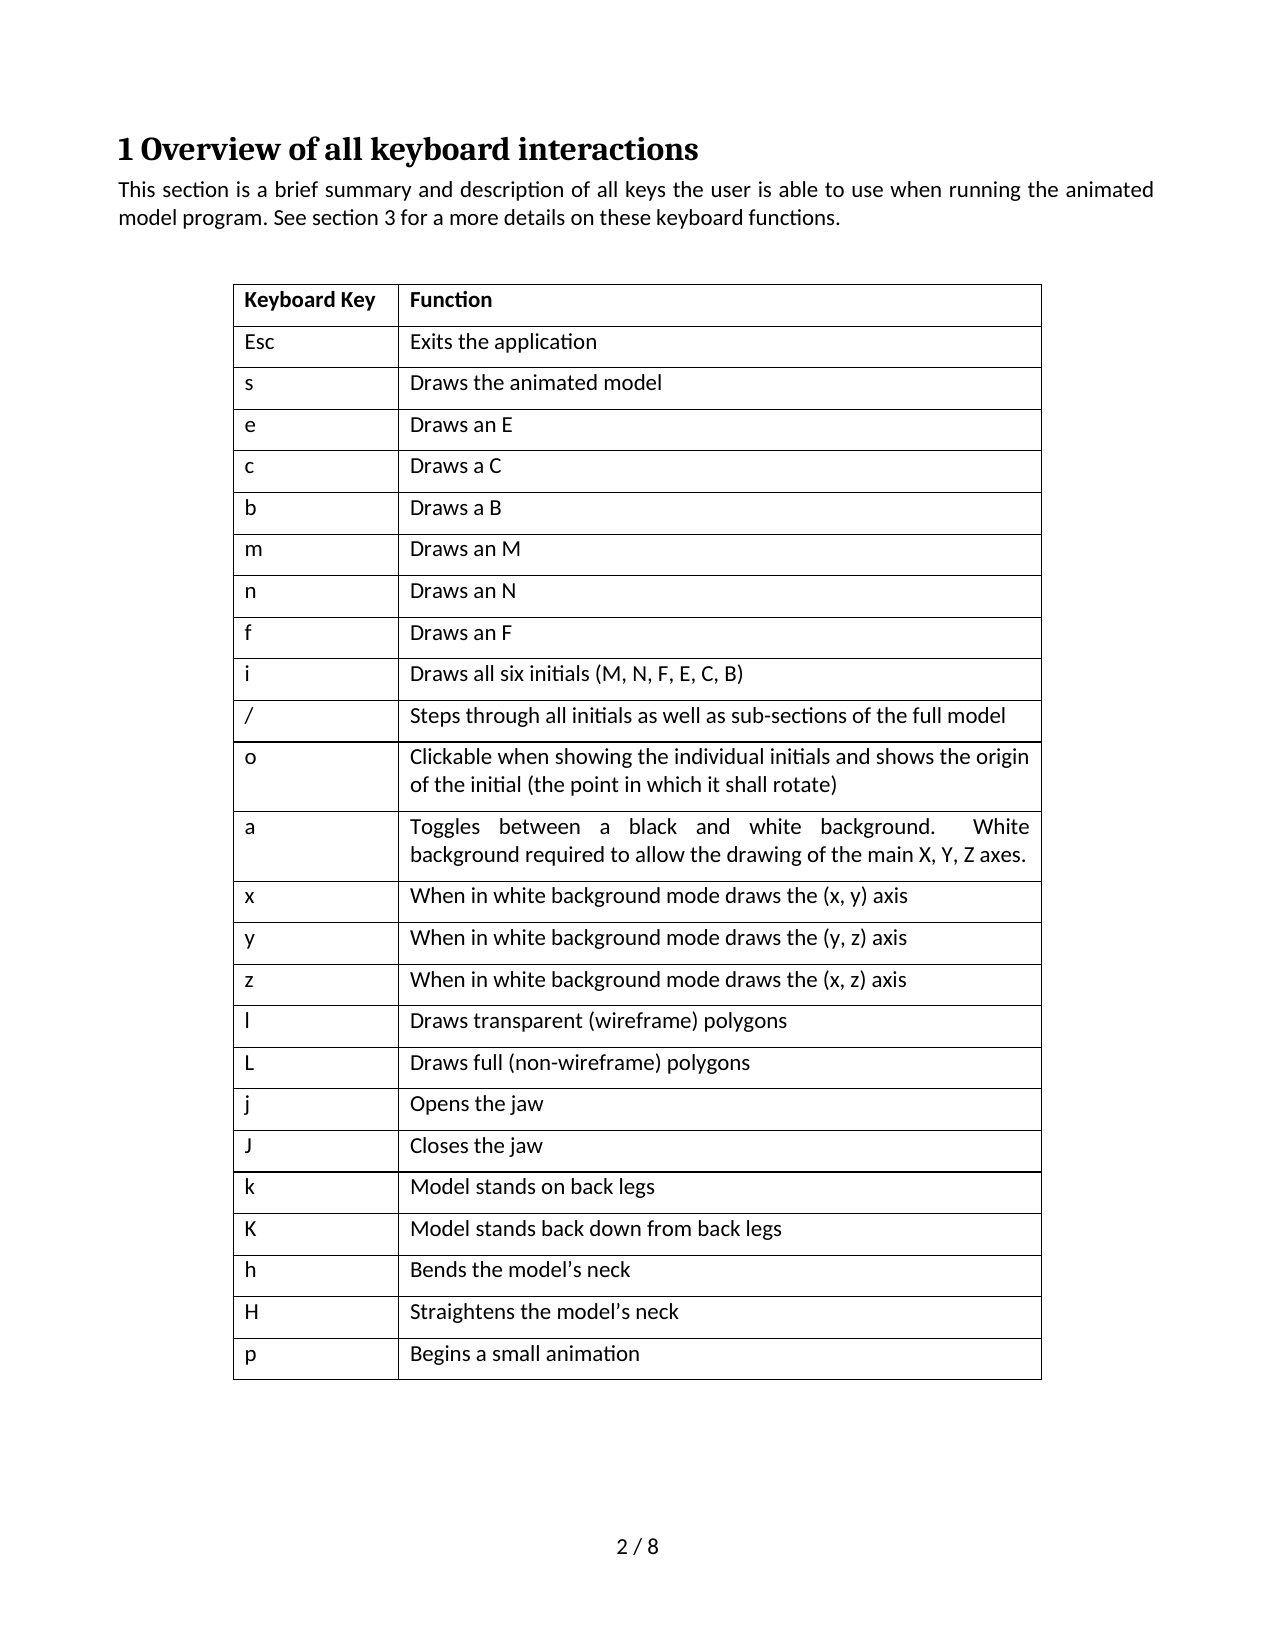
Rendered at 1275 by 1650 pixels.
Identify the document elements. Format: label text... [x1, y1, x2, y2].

table_cell / [234, 701, 398, 741]
table_cell Draws a B [399, 493, 1041, 533]
table_cell Steps through all initials as well as sub-sections of the full model [399, 701, 1041, 741]
subtitle 1 Overview of all keyboard interactions [118, 131, 1157, 169]
text This section is a brief summary and description of all keys the user is able to use when running the animated model program. See section 3 for a more details on these keyboard functions. [118, 175, 1157, 231]
table_cell Begins a small animation [399, 1339, 1041, 1379]
table_cell z [234, 965, 398, 1005]
table_cell j [234, 1089, 398, 1130]
table_cell Draws a C [399, 451, 1041, 492]
table_cell When in white background mode draws the (x, y) axis [399, 882, 1041, 922]
table_cell m [234, 535, 398, 575]
table_cell Closes the jaw [399, 1131, 1041, 1171]
table_cell p [234, 1339, 398, 1379]
table_cell i [234, 659, 398, 700]
table_header Function [399, 285, 1041, 326]
table_cell Draws an N [399, 576, 1041, 617]
table_cell h [234, 1256, 398, 1296]
table_header Keyboard Key [234, 285, 398, 326]
table_cell Straightens the model’s neck [399, 1297, 1041, 1338]
table_cell Esc [234, 327, 398, 367]
table_cell l [234, 1006, 398, 1047]
table_cell f [234, 618, 398, 658]
table_cell o [234, 743, 398, 811]
table_cell L [234, 1048, 398, 1088]
table_cell Model stands on back legs [399, 1173, 1041, 1213]
table_cell Toggles between a black and white background. White background required to allow the drawing of the main X, Y, Z axes. [399, 812, 1041, 881]
table_cell y [234, 923, 398, 964]
table_cell K [234, 1214, 398, 1254]
table_cell b [234, 493, 398, 533]
table_cell a [234, 812, 398, 881]
table_cell J [234, 1131, 398, 1171]
table_cell Draws transparent (wireframe) polygons [399, 1006, 1041, 1047]
table_cell When in white background mode draws the (x, z) axis [399, 965, 1041, 1005]
table_cell x [234, 882, 398, 922]
table_cell c [234, 451, 398, 492]
table_cell Exits the application [399, 327, 1041, 367]
table_cell H [234, 1297, 398, 1338]
table_cell Draws all six initials (M, N, F, E, C, B) [399, 659, 1041, 700]
table_cell Draws the animated model [399, 368, 1041, 409]
table_cell Draws full (non-wireframe) polygons [399, 1048, 1041, 1088]
table_cell Draws an F [399, 618, 1041, 658]
table_cell Opens the jaw [399, 1089, 1041, 1130]
table_cell Draws an M [399, 535, 1041, 575]
table_cell Clickable when showing the individual initials and shows the origin of the initial (the point in which it shall rotate) [399, 743, 1041, 811]
table_cell n [234, 576, 398, 617]
table_cell When in white background mode draws the (y, z) axis [399, 923, 1041, 964]
table_cell Model stands back down from back legs [399, 1214, 1041, 1254]
table_cell e [234, 410, 398, 450]
table_cell Bends the model’s neck [399, 1256, 1041, 1296]
table_cell Draws an E [399, 410, 1041, 450]
table_cell k [234, 1173, 398, 1213]
table_cell s [234, 368, 398, 409]
